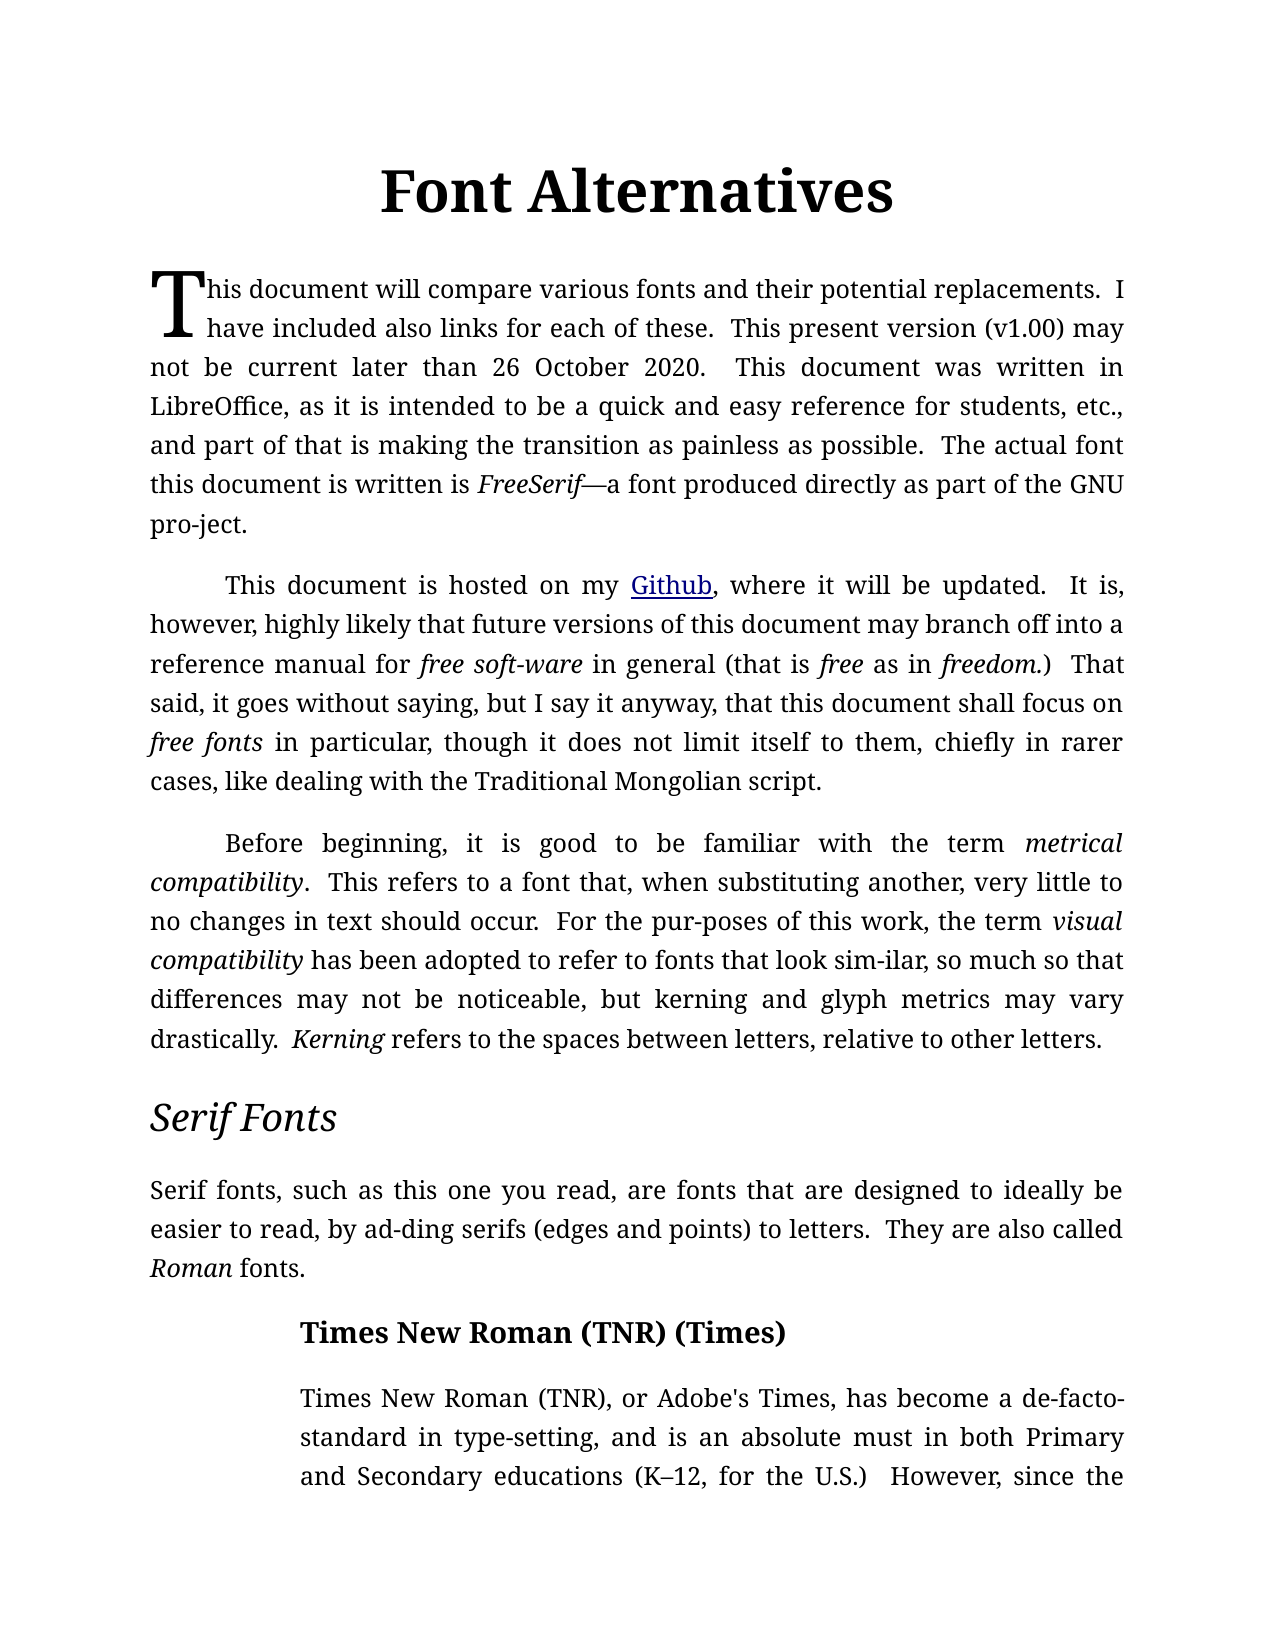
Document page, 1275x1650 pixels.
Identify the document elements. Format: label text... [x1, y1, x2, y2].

text This document is hosted on my Github, where it will be updated. It is, however, highly likely that future versions of this document may branch off into a reference manual for free soft-ware in general (that is free as in freedom.) That said, it goes without saying, but I say it anyway, that this document shall focus on free fonts in particular, though it does not limit itself to them, chiefly in rarer cases, like dealing with the Traditional Mongolian script. [150, 568, 1125, 798]
text This document will compare various fonts and their potential replacements. I have included also links for each of these. This present version (v1.00) may not be current later than 26 October 2020. This document was written in LibreOffice, as it is intended to be a quick and easy reference for students, etc., and part of that is making the transition as painless as possible. The actual font this document is written is FreeSerif—a font produced directly as part of the GNU pro-ject. [150, 271, 1125, 540]
text Times New Roman (TNR), or Adobe's Times, has become a de-facto-standard in type-setting, and is an absolute must in both Primary and Secondary educations (K–12, for the U.S.) However, since the [300, 1381, 1125, 1493]
subtitle Serif Fonts [150, 1091, 1125, 1142]
subtitle Times New Roman (TNR) (Times) [300, 1312, 1125, 1352]
text Before beginning, it is good to be familiar with the term metrical compatibility. This refers to a font that, when substituting another, very little to no changes in text should occur. For the pur-poses of this work, the term visual compatibility has been adopted to refer to fonts that look sim-ilar, so much so that differences may not be noticeable, but kerning and glyph metrics may vary drastically. Kerning refers to the spaces between letters, relative to other letters. [150, 826, 1125, 1055]
title Font Alternatives [150, 150, 1125, 229]
text Serif fonts, such as this one you read, are fonts that are designed to ideally be easier to read, by ad-ding serifs (edges and points) to letters. They are also called Roman fonts. [150, 1172, 1125, 1285]
